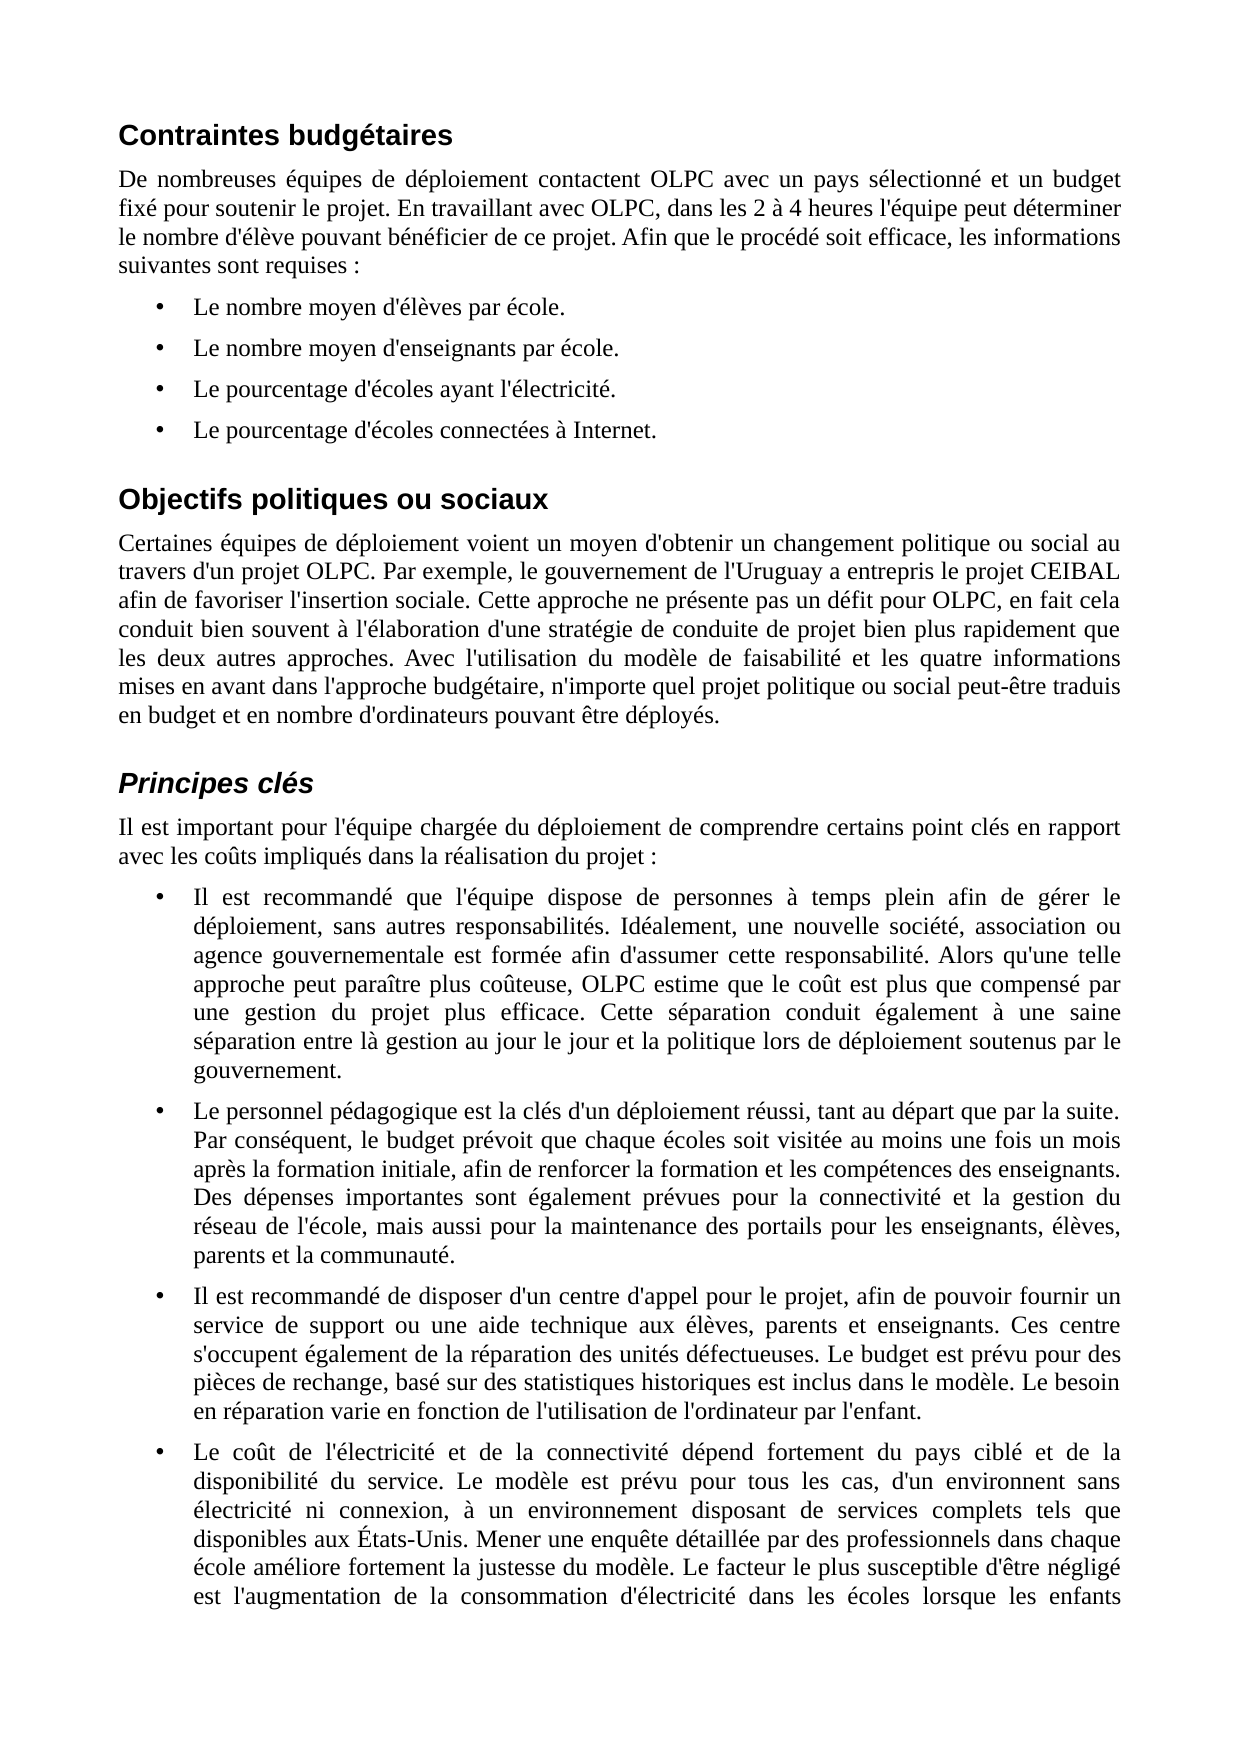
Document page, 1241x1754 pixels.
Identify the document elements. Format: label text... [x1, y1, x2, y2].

text Certaines équipes de déploiement voient un moyen d'obtenir un changement politique ou social au travers d'un projet OLPC. Par exemple, le gouvernement de l'Uruguay a entrepris le projet CEIBAL afin de favoriser l'insertion sociale. Cette approche ne présente pas un défit pour OLPC, en fait cela conduit bien souvent à l'élaboration d'une stratégie de conduite de projet bien plus rapidement que les deux autres approches. Avec l'utilisation du modèle de faisabilité et les quatre informations mises en avant dans l'approche budgétaire, n'importe quel projet politique ou social peut-être traduis en budget et en nombre d'ordinateurs pouvant être déployés. [118, 528, 1122, 729]
text De nombreuses équipes de déploiement contactent OLPC avec un pays sélectionné et un budget fixé pour soutenir le projet. En travaillant avec OLPC, dans les 2 à 4 heures l'équipe peut déterminer le nombre d'élève pouvant bénéficier de ce projet. Afin que le procédé soit efficace, les informations suivantes sont requises : [118, 164, 1122, 279]
subtitle Contraintes budgétaires [118, 118, 1122, 152]
list Le nombre moyen d'élèves par école. [156, 292, 1122, 320]
list Il est recommandé que l'équipe dispose de personnes à temps plein afin de gérer le déploiement, sans autres responsabilités. Idéalement, une nouvelle société, association ou agence gouvernementale est formée afin d'assumer cette responsabilité. Alors qu'une telle approche peut paraître plus coûteuse, OLPC estime que le coût est plus que compensé par une gestion du projet plus efficace. Cette séparation conduit également à une saine séparation entre là gestion au jour le jour et la politique lors de déploiement soutenus par le gouvernement. [156, 882, 1122, 1084]
list Le pourcentage d'écoles ayant l'électricité. [156, 374, 1122, 403]
subtitle Objectifs politiques ou sociaux [118, 482, 1122, 515]
list Le nombre moyen d'enseignants par école. [156, 333, 1122, 362]
list Le personnel pédagogique est la clés d'un déploiement réussi, tant au départ que par la suite. Par conséquent, le budget prévoit que chaque écoles soit visitée au moins une fois un mois après la formation initiale, afin de renforcer la formation et les compétences des enseignants. Des dépenses importantes sont également prévues pour la connectivité et la gestion du réseau de l'école, mais aussi pour la maintenance des portails pour les enseignants, élèves, parents et la communauté. [156, 1096, 1122, 1269]
subtitle Principes clés [118, 766, 1122, 800]
text Il est important pour l'équipe chargée du déploiement de comprendre certains point clés en rapport avec les coûts impliqués dans la réalisation du projet : [118, 812, 1122, 870]
list Il est recommandé de disposer d'un centre d'appel pour le projet, afin de pouvoir fournir un service de support ou une aide technique aux élèves, parents et enseignants. Ces centre s'occupent également de la réparation des unités défectueuses. Le budget est prévu pour des pièces de rechange, basé sur des statistiques historiques est inclus dans le modèle. Le besoin en réparation varie en fonction de l'utilisation de l'ordinateur par l'enfant. [156, 1281, 1122, 1425]
list Le pourcentage d'écoles connectées à Internet. [156, 415, 1122, 444]
list Le coût de l'électricité et de la connectivité dépend fortement du pays ciblé et de la disponibilité du service. Le modèle est prévu pour tous les cas, d'un environnent sans électricité ni connexion, à un environnement disposant de services complets tels que disponibles aux États-Unis. Mener une enquête détaillée par des professionnels dans chaque école améliore fortement la justesse du modèle. Le facteur le plus susceptible d'être négligé est l'augmentation de la consommation d'électricité dans les écoles lorsque les enfants [156, 1437, 1122, 1610]
